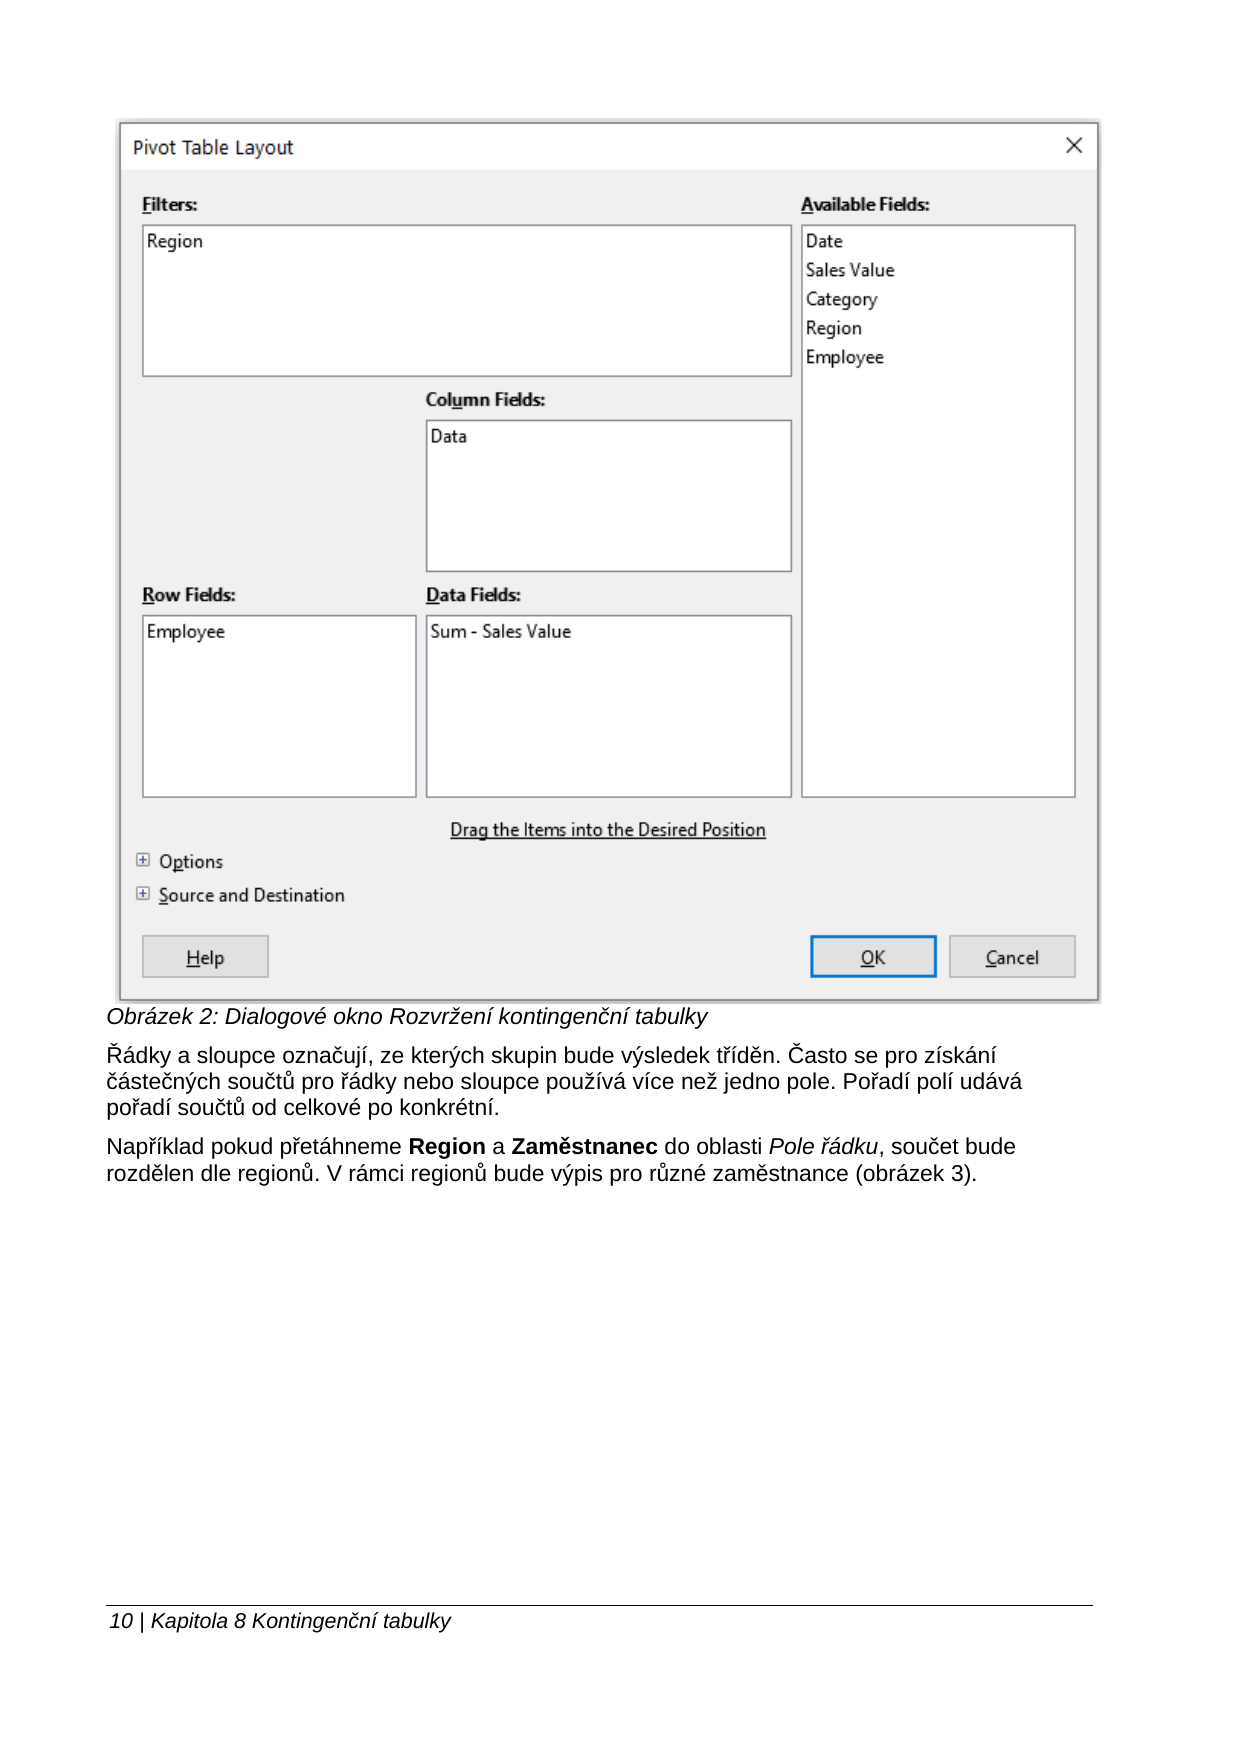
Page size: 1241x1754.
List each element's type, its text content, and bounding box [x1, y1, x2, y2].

text Řádky a sloupce označují, ze kterých skupin bude výsledek tříděn. Často se pro získání částečných součtů pro řádky nebo sloupce používá více než jedno pole. Pořadí polí udává pořadí součtů od celkové po konkrétní. [106, 1042, 1093, 1121]
text Obrázek 2: Dialogové okno Rozvržení kontingenční tabulky [106, 118, 1110, 1029]
text Například pokud přetáhneme Region a Zaměstnanec do oblasti Pole řádku, součet bude rozdělen dle regionů. V rámci regionů bude výpis pro různé zaměstnance (obrázek 3). [106, 1133, 1093, 1186]
picture [115, 118, 1102, 1004]
